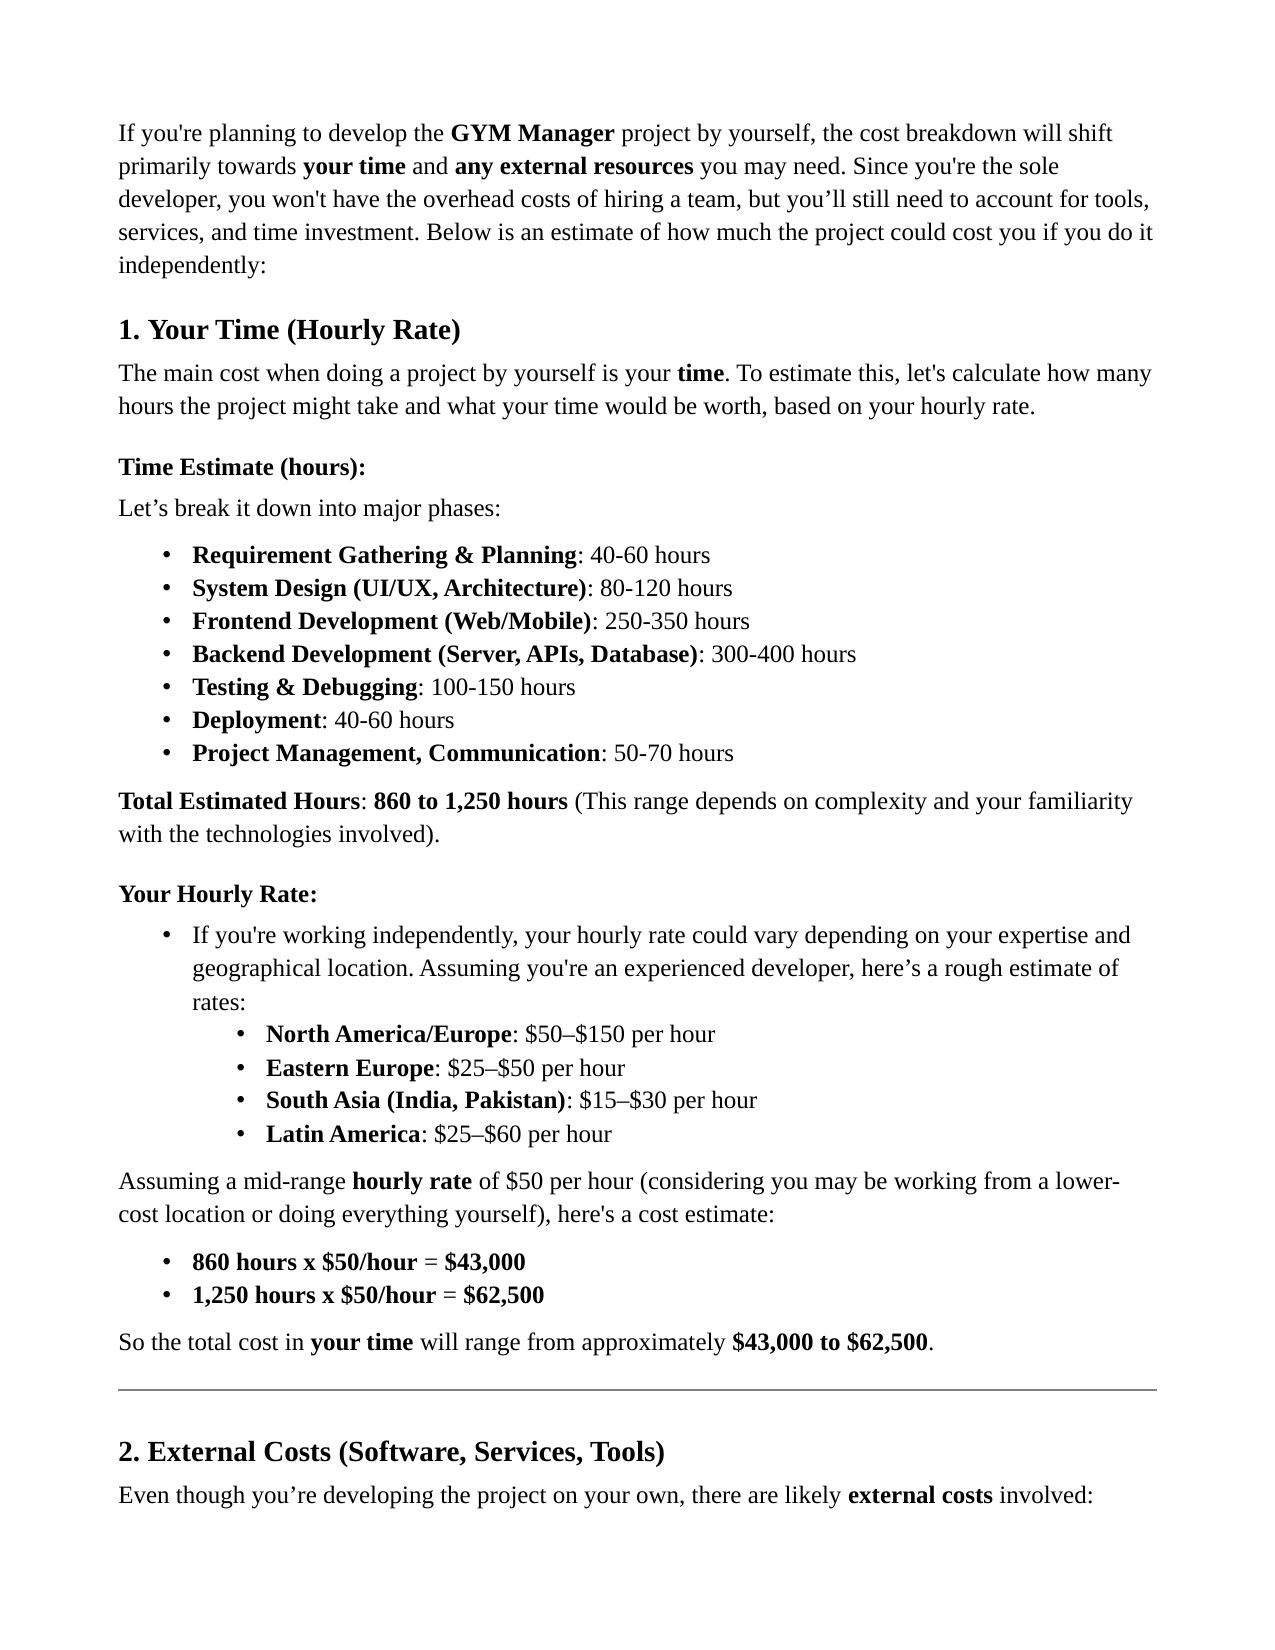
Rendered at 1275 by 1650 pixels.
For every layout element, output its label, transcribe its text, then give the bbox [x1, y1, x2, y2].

list 860 hours x $50/hour = $43,000 [162, 1247, 1157, 1276]
list Eastern Europe: $25–$50 per hour [236, 1053, 1157, 1081]
subtitle Time Estimate (hours): [118, 452, 1157, 480]
subtitle 2. External Costs (Software, Services, Tools) [118, 1434, 1157, 1467]
text If you're planning to develop the GYM Manager project by yourself, the cost breakdown will shift primarily towards your time and any external resources you may need. Since you're the sole developer, you won't have the overhead costs of hiring a team, but you’ll still need to account for tools, services, and time investment. Below is an estimate of how much the project could cost you if you do it independently: [118, 118, 1157, 279]
text The main cost when doing a project by yourself is your time. To estimate this, let's calculate how many hours the project might take and what your time would be worth, based on your hourly rate. [118, 358, 1157, 420]
list Frontend Development (Web/Mobile): 250-350 hours [162, 606, 1157, 635]
list If you're working independently, your hourly rate could vary depending on your expertise and geographical location. Assuming you're an experienced developer, here’s a rough estimate of rates: [162, 921, 1157, 1015]
text Assuming a mid-range hourly rate of $50 per hour (considering you may be working from a lower-cost location or doing everything yourself), here's a cost estimate: [118, 1166, 1157, 1228]
list Backend Development (Server, APIs, Database): 300-400 hours [162, 639, 1157, 668]
text So the total cost in your time will range from approximately $43,000 to $62,500. [118, 1327, 1157, 1356]
list Testing & Debugging: 100-150 hours [162, 672, 1157, 701]
list Requirement Gathering & Planning: 40-60 hours [162, 540, 1157, 569]
list Latin America: $25–$60 per hour [236, 1119, 1157, 1147]
list Project Management, Communication: 50-70 hours [162, 738, 1157, 767]
text Let’s break it down into major phases: [118, 493, 1157, 522]
list System Design (UI/UX, Architecture): 80-120 hours [162, 573, 1157, 602]
list North America/Europe: $50–$150 per hour [236, 1019, 1157, 1048]
text Total Estimated Hours: 860 to 1,250 hours (This range depends on complexity and your familiarity with the technologies involved). [118, 786, 1157, 848]
list Deployment: 40-60 hours [162, 706, 1157, 734]
subtitle 1. Your Time (Hourly Rate) [118, 312, 1157, 346]
list South Asia (India, Pakistan): $15–$30 per hour [236, 1086, 1157, 1114]
subtitle Your Hourly Rate: [118, 879, 1157, 908]
list 1,250 hours x $50/hour = $62,500 [162, 1280, 1157, 1309]
text Even though you’re developing the project on your own, there are likely external costs involved: [118, 1480, 1157, 1509]
